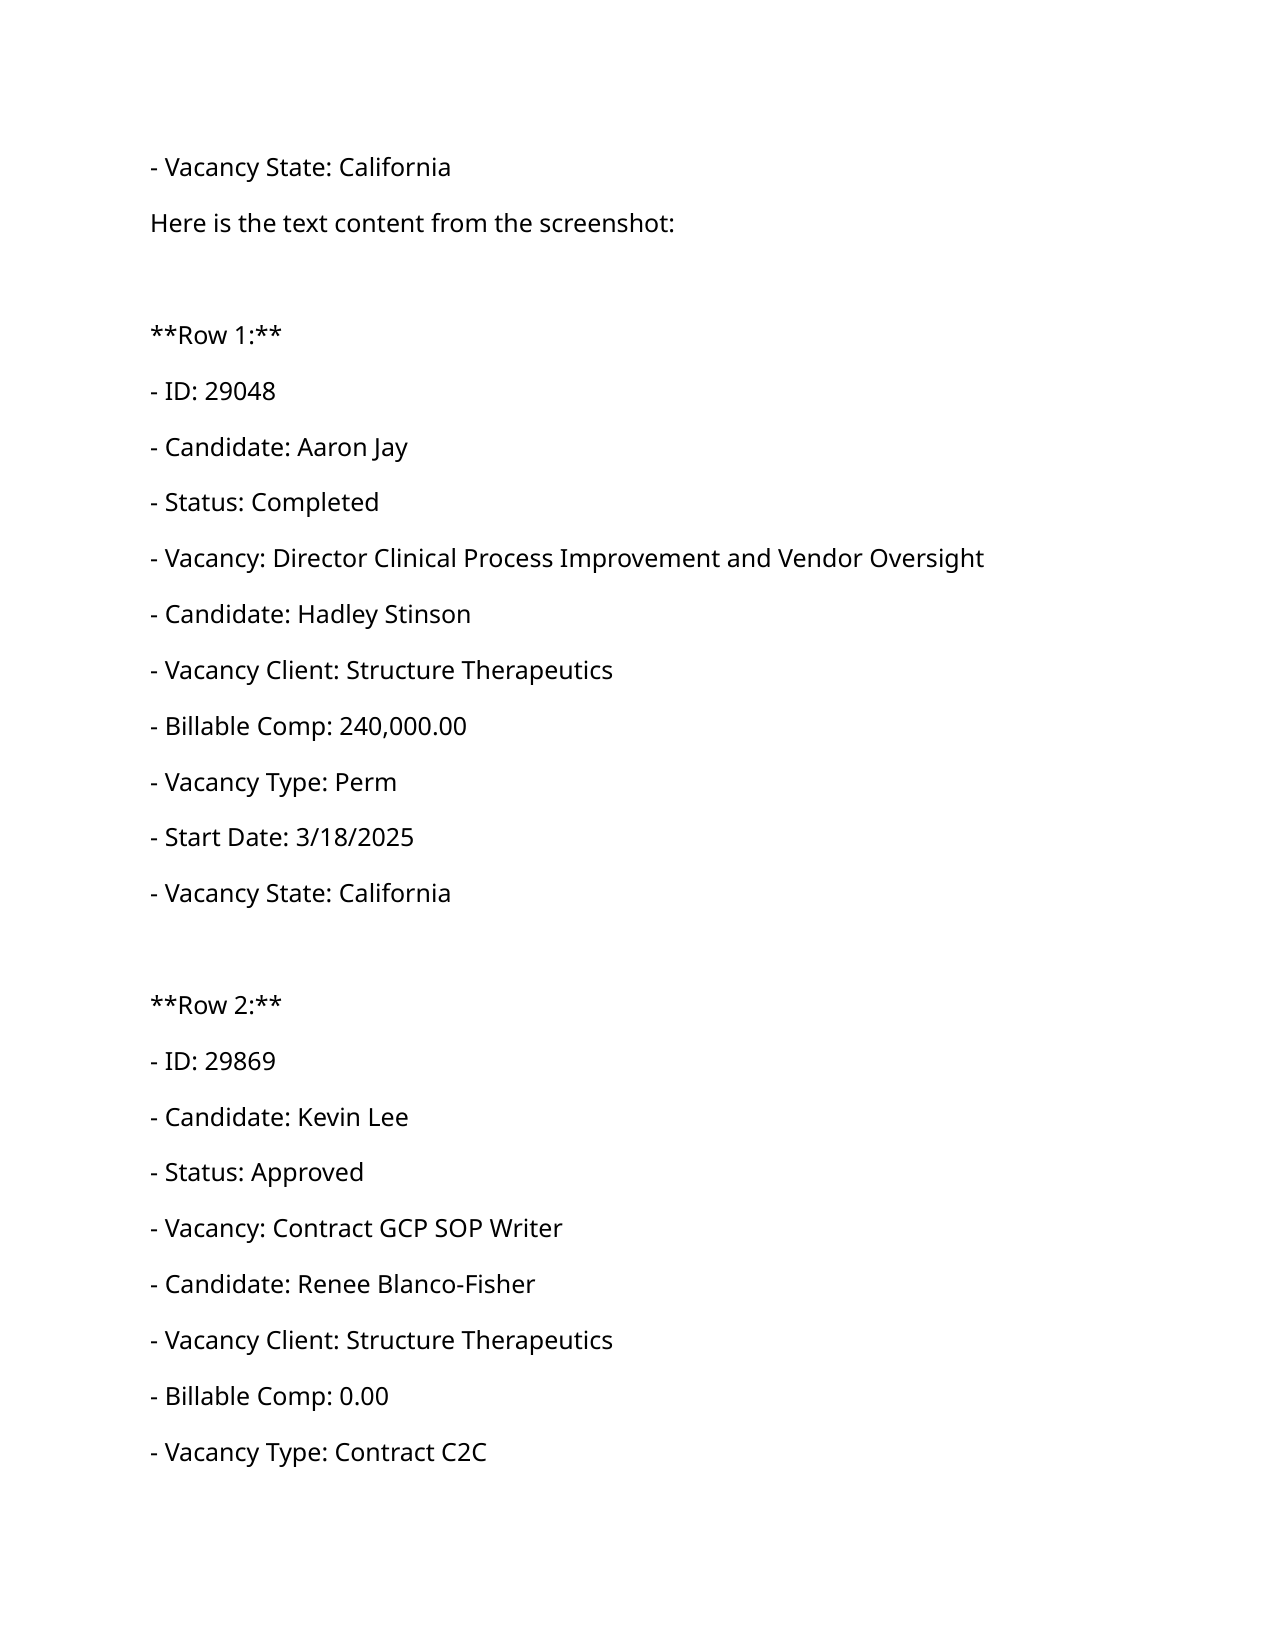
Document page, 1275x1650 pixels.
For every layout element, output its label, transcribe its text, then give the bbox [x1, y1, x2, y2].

text - Candidate: Hadley Stinson [150, 597, 1125, 631]
text - Vacancy: Director Clinical Process Improvement and Vendor Oversight [150, 541, 1125, 575]
text - Billable Comp: 0.00 [150, 1378, 1125, 1412]
text Here is the text content from the screenshot: [150, 206, 1125, 240]
text - Status: Approved [150, 1155, 1125, 1189]
text **Row 2:** [150, 987, 1125, 1022]
text - ID: 29869 [150, 1043, 1125, 1077]
text - Start Date: 3/18/2025 [150, 820, 1125, 854]
text **Row 1:** [150, 317, 1125, 352]
text - Candidate: Renee Blanco-Fisher [150, 1267, 1125, 1301]
text - Status: Completed [150, 485, 1125, 519]
text - ID: 29048 [150, 373, 1125, 407]
text - Vacancy Type: Contract C2C [150, 1434, 1125, 1468]
text - Vacancy State: California [150, 150, 1125, 184]
text - Vacancy Type: Perm [150, 764, 1125, 798]
text - Billable Comp: 240,000.00 [150, 708, 1125, 742]
text - Candidate: Aaron Jay [150, 429, 1125, 463]
text - Vacancy State: California [150, 876, 1125, 910]
text - Vacancy: Contract GCP SOP Writer [150, 1211, 1125, 1245]
text - Vacancy Client: Structure Therapeutics [150, 652, 1125, 687]
text - Vacancy Client: Structure Therapeutics [150, 1322, 1125, 1357]
text - Candidate: Kevin Lee [150, 1099, 1125, 1133]
